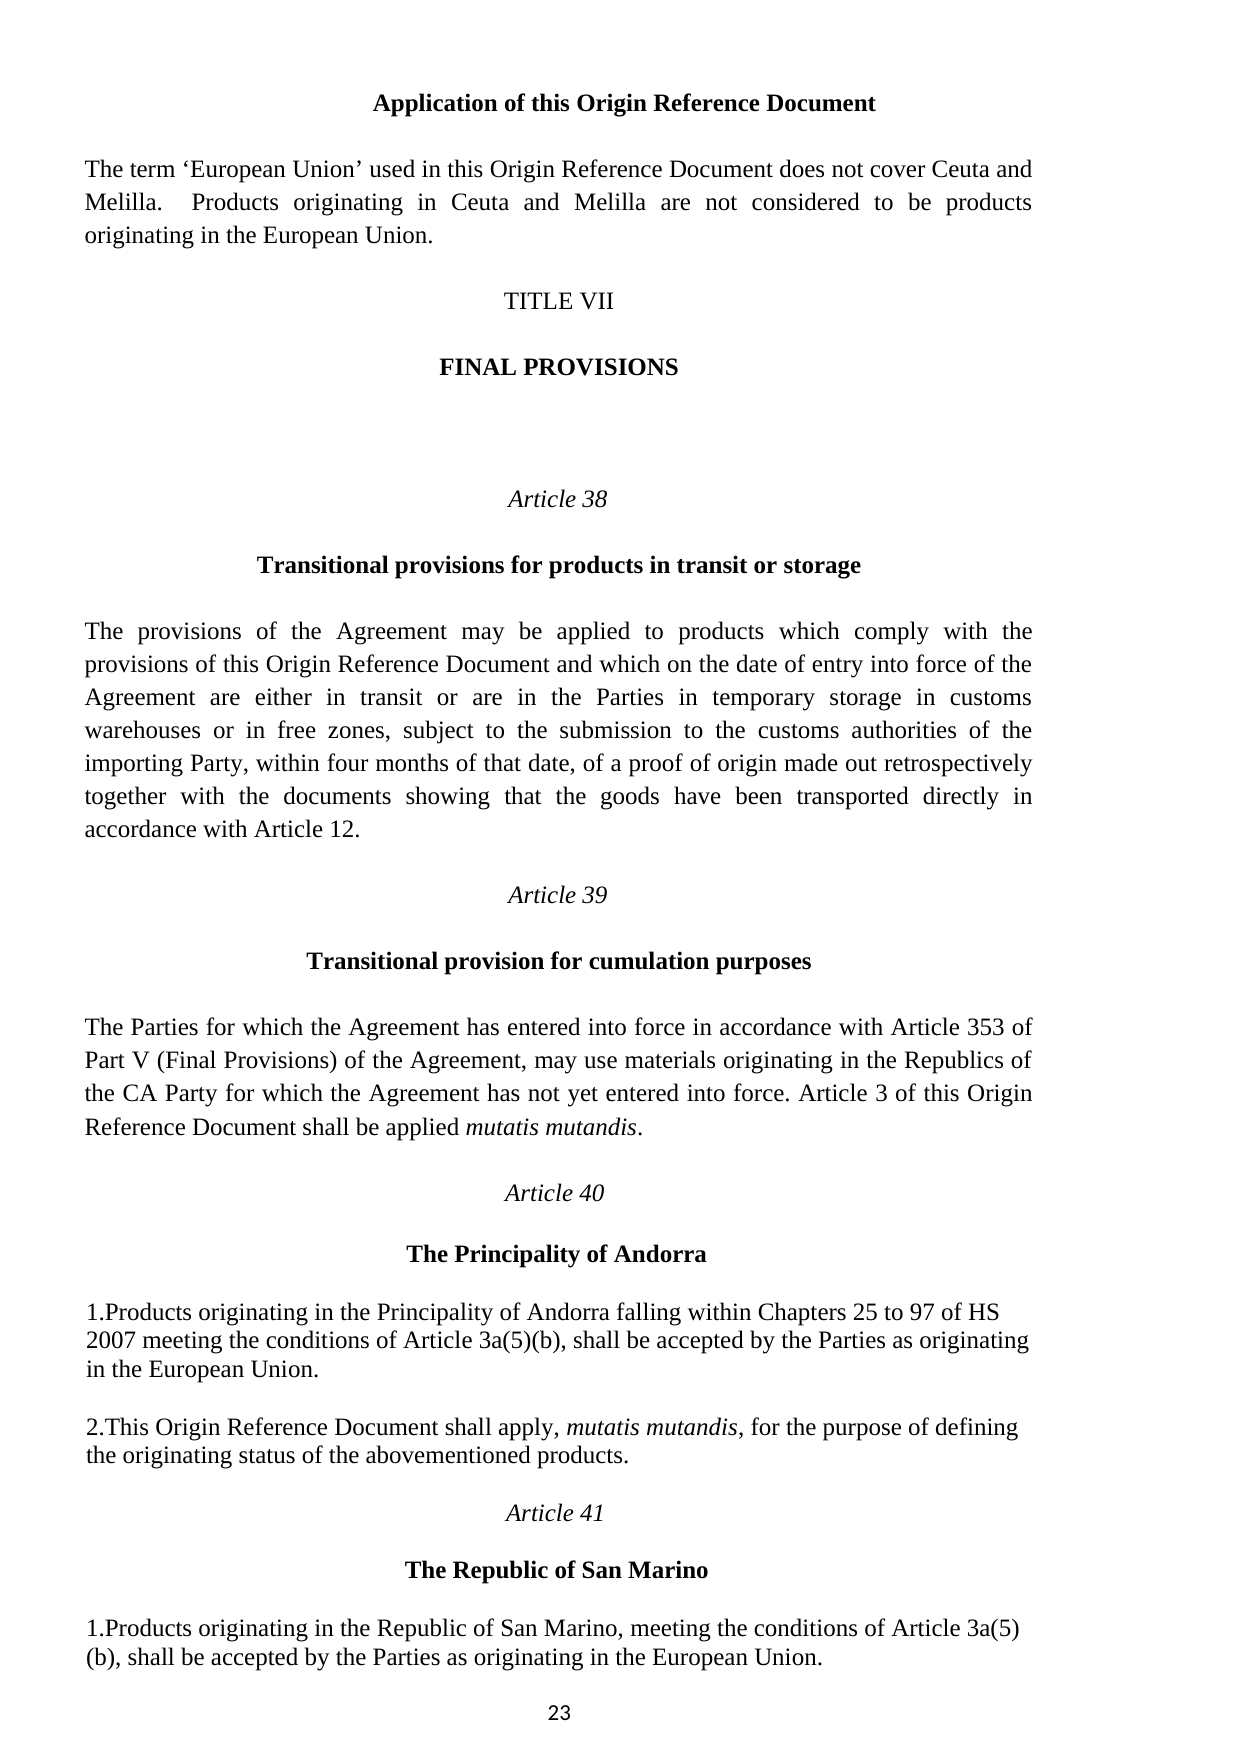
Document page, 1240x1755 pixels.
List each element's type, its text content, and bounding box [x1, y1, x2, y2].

text Transitional provision for cumulation purposes [84, 946, 1034, 975]
text Article 38 [84, 484, 1034, 513]
text FINAL PROVISIONS [84, 352, 1034, 381]
text Application of this Origin Reference Document [617, 108, 1034, 117]
text The term ‘European Union’ used in this Origin Reference Document does not cover Ceuta and Melilla. Products originating in Ceuta and Melilla are not considered to be products originating in the European Union. [84, 154, 1034, 249]
text The Principality of Andorra [86, 1239, 1034, 1268]
text TITLE VII [84, 286, 1034, 315]
text The Republic of San Marino [86, 1556, 1034, 1584]
text Article 39 [84, 880, 1034, 909]
text 1.Products originating in the Principality of Andorra falling within Chapters 25 to 97 of HS 2007 meeting the conditions of Article 3a(5)(b), shall be accepted by the Parties as originating in the European Union. [86, 1297, 1034, 1383]
text 2.This Origin Reference Document shall apply, mutatis mutandis, for the purpose of defining the originating status of the abovementioned products. [86, 1412, 1034, 1469]
text 1.Products originating in the Republic of San Marino, meeting the conditions of Article 3a(5)(b), shall be accepted by the Parties as originating in the European Union. [86, 1613, 1034, 1671]
text The Parties for which the Agreement has entered into force in accordance with Article 353 of Part V (Final Provisions) of the Agreement, may use materials originating in the Republics of the CA Party for which the Agreement has not yet entered into force. Article 3 of this Origin Reference Document shall be applied mutatis mutandis. [84, 1012, 1034, 1140]
text The provisions of the Agreement may be applied to products which comply with the provisions of this Origin Reference Document and which on the date of entry into force of the Agreement are either in transit or are in the Parties in temporary storage in customs warehouses or in free zones, subject to the submission to the customs authorities of the importing Party, within four months of that date, of a proof of origin made out retrospectively together with the documents showing that the goods have been transported directly in accordance with Article 12. [84, 616, 1034, 843]
text Application of this Origin Reference Document [215, 108, 619, 117]
text Transitional provisions for products in transit or storage [84, 550, 1034, 579]
text Article 41 [86, 1498, 1034, 1527]
text Article 40 [84, 1178, 1034, 1206]
